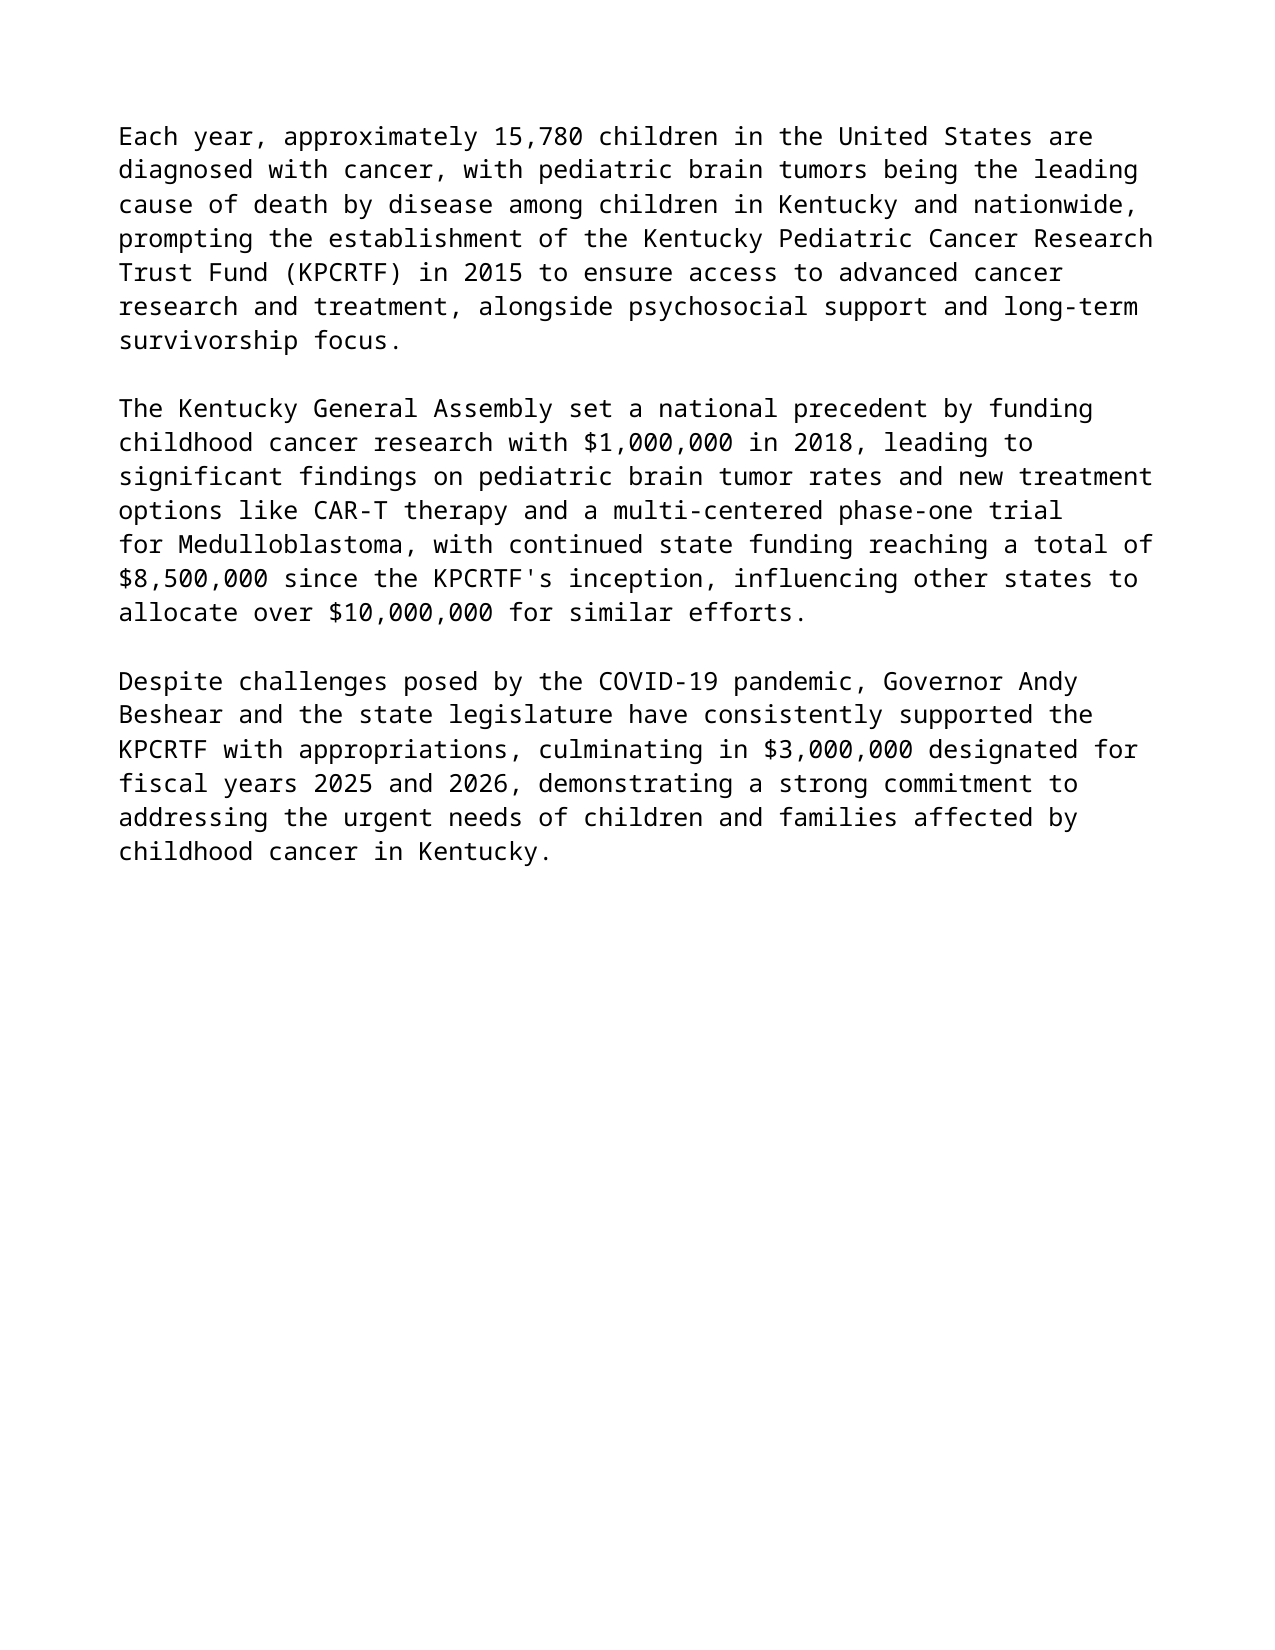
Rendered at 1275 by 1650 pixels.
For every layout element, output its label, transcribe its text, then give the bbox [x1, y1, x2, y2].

text The Kentucky General Assembly set a national precedent by funding childhood cancer research with $1,000,000 in 2018, leading to significant findings on pediatric brain tumor rates and new treatment options like CAR-T therapy and a multi-centered phase-one trial for Medulloblastoma, with continued state funding reaching a total of $8,500,000 since the KPCRTF's inception, influencing other states to allocate over $10,000,000 for similar efforts. [118, 391, 1157, 629]
text Despite challenges posed by the COVID-19 pandemic, Governor Andy Beshear and the state legislature have consistently supported the KPCRTF with appropriations, culminating in $3,000,000 designated for fiscal years 2025 and 2026, demonstrating a strong commitment to addressing the urgent needs of children and families affected by childhood cancer in Kentucky. [118, 663, 1157, 936]
text Each year, approximately 15,780 children in the United States are diagnosed with cancer, with pediatric brain tumors being the leading cause of death by disease among children in Kentucky and nationwide, prompting the establishment of the Kentucky Pediatric Cancer Research Trust Fund (KPCRTF) in 2015 to ensure access to advanced cancer research and treatment, alongside psychosocial support and long-term survivorship focus. [118, 118, 1157, 357]
